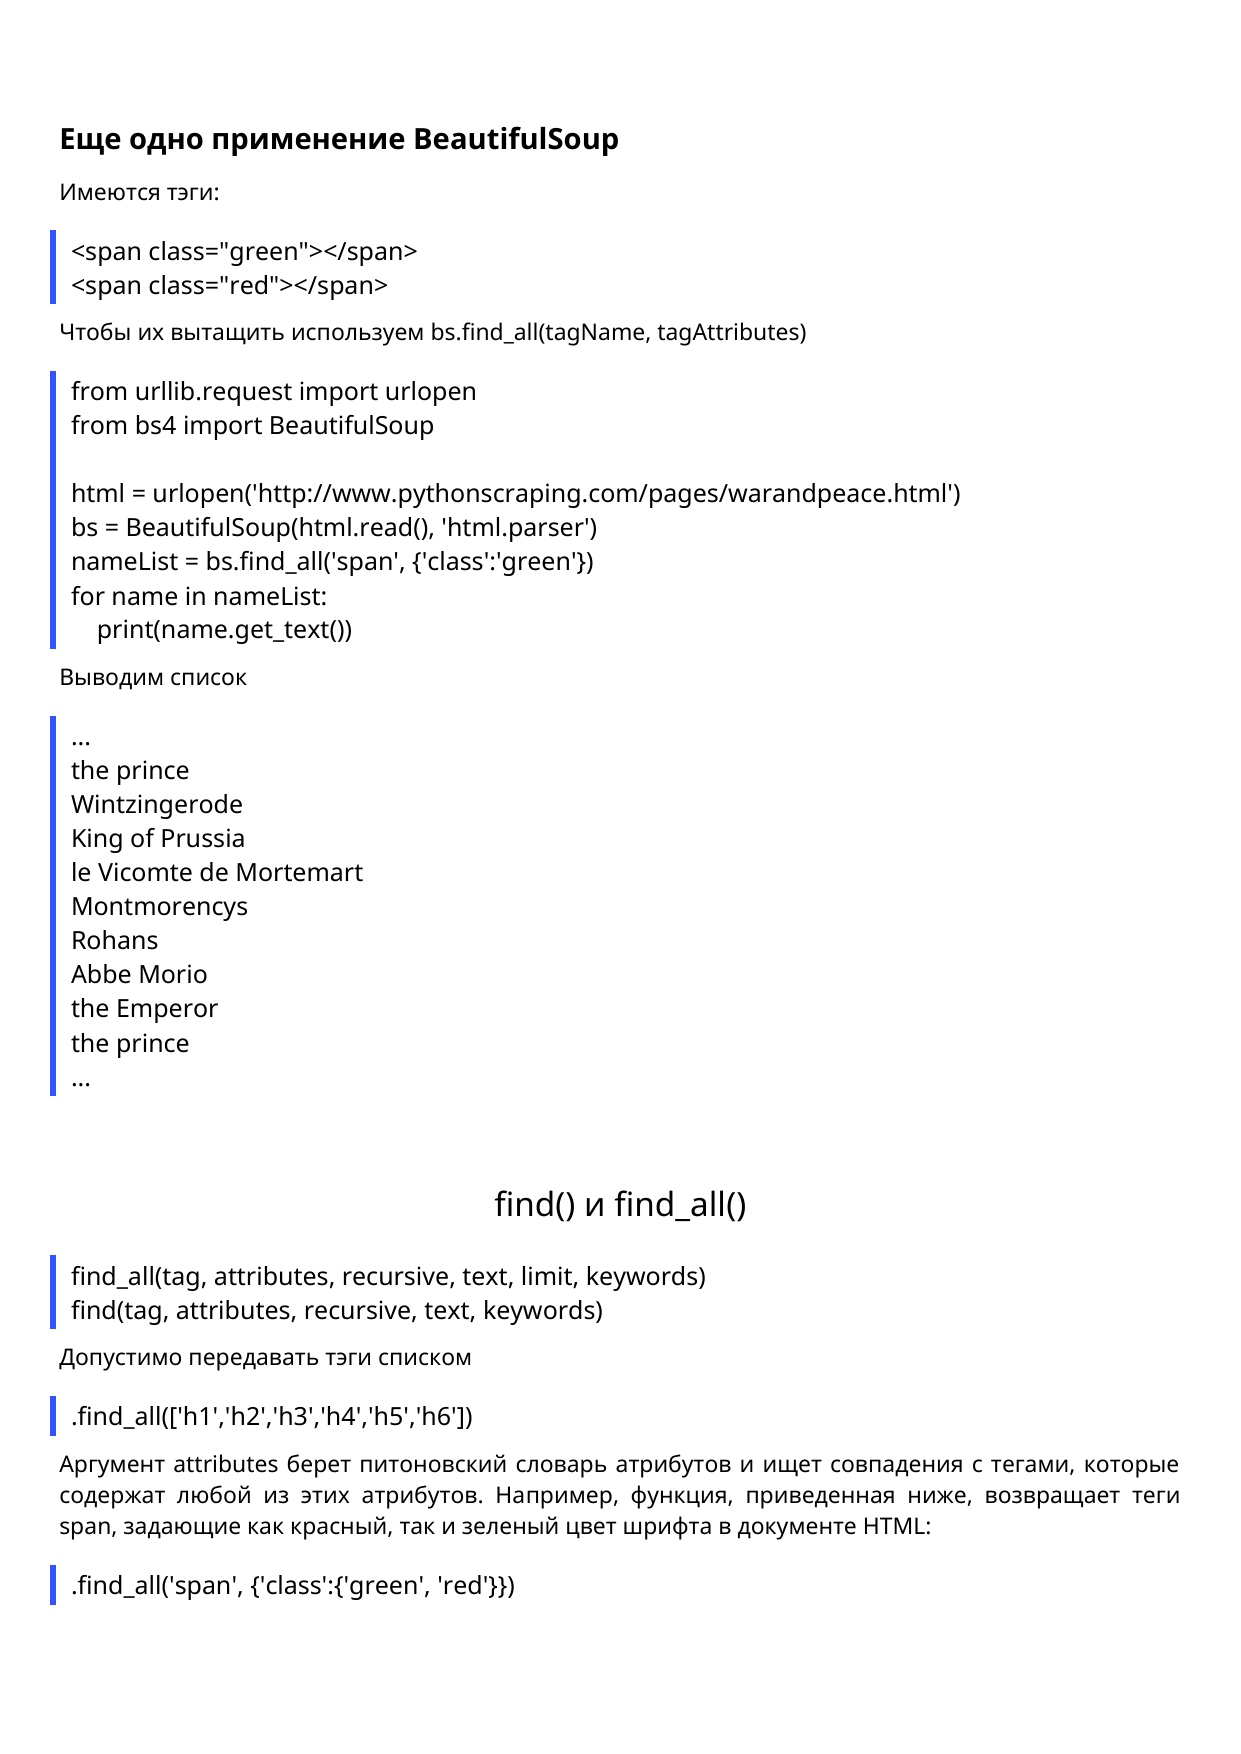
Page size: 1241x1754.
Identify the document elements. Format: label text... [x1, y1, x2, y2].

text the Emperor [59, 991, 1181, 1025]
text Допустимо передавать тэги списком [59, 1341, 1181, 1372]
text Имеются тэги: [59, 176, 1181, 207]
text <span class="green"></span> [56, 230, 1184, 267]
text html = urlopen('http://www.pythonscraping.com/pages/warandpeace.html') [59, 476, 1181, 510]
text Abbe Morio [59, 957, 1181, 991]
text Wintzingerode [59, 787, 1181, 821]
text print(name.get_text()) [56, 612, 1184, 649]
text Чтобы их вытащить используем bs.find_all(tagName, tagAttributes) [59, 316, 1181, 347]
text nameList = bs.find_all('span', {'class':'green'}) [59, 544, 1181, 578]
text the prince [59, 1025, 1181, 1059]
text find() и find_all() [59, 1181, 1181, 1226]
text <span class="red"></span> [56, 267, 1184, 304]
text .find_all(['h1','h2','h3','h4','h5','h6']) [56, 1396, 1184, 1436]
text from urllib.request import urlopen [56, 371, 1184, 408]
text Еще одно применение BeautifulSoup [59, 118, 1181, 158]
text Аргумент attributes берет питоновский словарь атрибутов и ищет совпадения с тегами, которые содержат любой из этих атрибутов. На­пример, функция, приведенная ниже, возвращает теги span, задающие как красный, так и зеленый цвет шрифта в документе HTML: [59, 1448, 1181, 1541]
text ... [56, 1059, 1184, 1096]
text find(tag, attributes, recursive, text, keywords) [56, 1292, 1184, 1329]
text find_all(tag, attributes, recursive, text, limit, keywords) [56, 1255, 1184, 1292]
text ... [56, 716, 1184, 753]
text bs = BeautifulSoup(html.read(), 'html.parser') [59, 510, 1181, 544]
text Montmorencys [59, 889, 1181, 923]
text King of Prussia [59, 821, 1181, 855]
text from bs4 import BeautifulSoup [59, 408, 1181, 442]
text the prince [59, 753, 1181, 787]
text Rohans [59, 923, 1181, 957]
text for name in nameList: [59, 578, 1181, 612]
text .find_all('span', {'class':{'green', 'red'}}) [56, 1565, 1184, 1605]
text le Vicomte de Mortemart [59, 855, 1181, 889]
text Выводим список [59, 661, 1181, 692]
